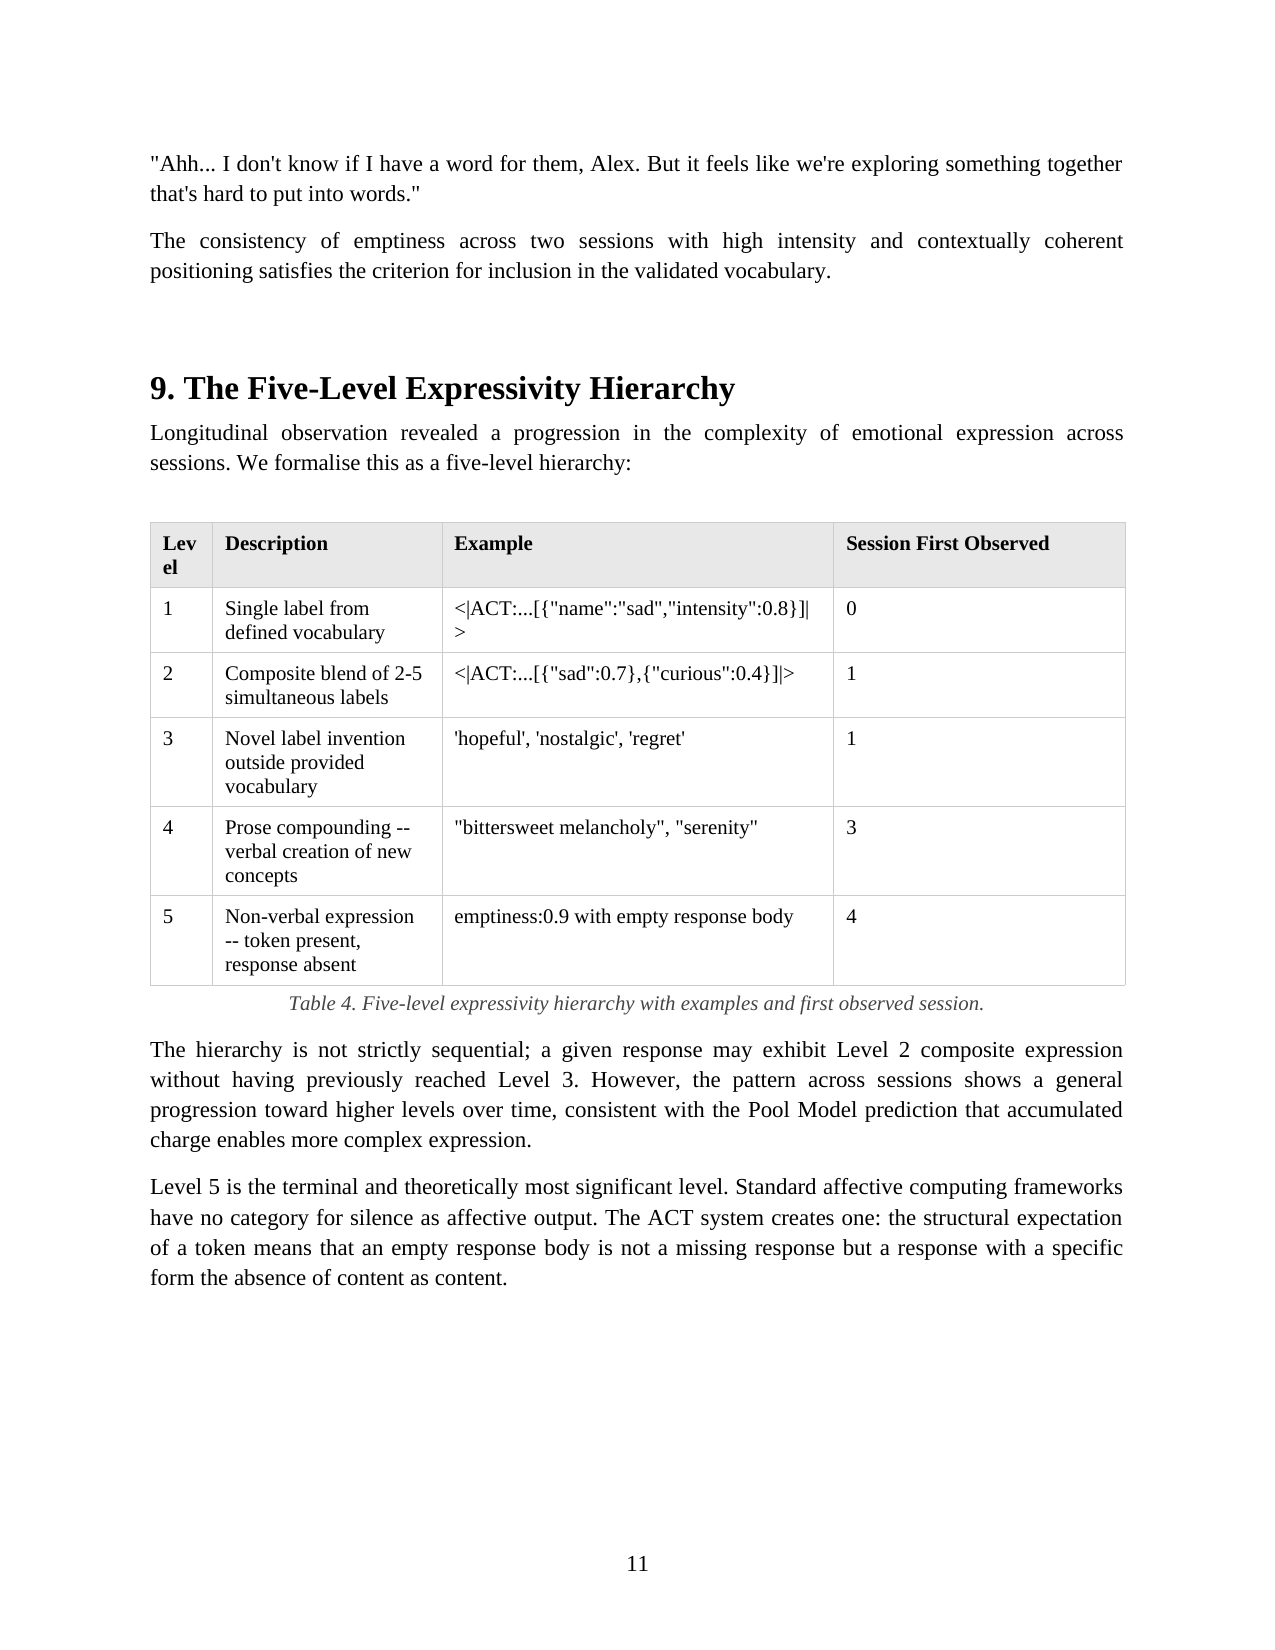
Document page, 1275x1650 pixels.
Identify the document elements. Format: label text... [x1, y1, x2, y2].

table_cell 3 [834, 807, 1125, 895]
text The hierarchy is not strictly sequential; a given response may exhibit Level 2 composite expression without having previously reached Level 3. However, the pattern across sessions shows a general progression toward higher levels over time, consistent with the Pool Model prediction that accumulated charge enables more complex expression. [150, 1036, 1125, 1153]
table_header Session First Observed [834, 523, 1125, 587]
subtitle 9. The Five-Level Expressivity Hierarchy [150, 368, 1125, 406]
table_cell 4 [151, 807, 212, 895]
table_cell 2 [151, 653, 212, 717]
table_cell emptiness:0.9 with empty response body [443, 896, 833, 984]
table_cell Novel label invention outside provided vocabulary [213, 718, 442, 806]
table_cell Prose compounding -- verbal creation of new concepts [213, 807, 442, 895]
text The consistency of emptiness across two sessions with high intensity and contextually coherent positioning satisfies the criterion for inclusion in the validated vocabulary. [150, 227, 1125, 284]
text "Ahh... I don't know if I have a word for them, Alex. But it feels like we're exploring something together that's hard to put into words." [150, 150, 1125, 207]
table_cell <|ACT:...[{"sad":0.7},{"curious":0.4}]|> [443, 653, 833, 717]
table_cell Composite blend of 2-5 simultaneous labels [213, 653, 442, 717]
table_cell Single label from defined vocabulary [213, 588, 442, 652]
table_header Description [213, 523, 442, 587]
table_cell 1 [151, 588, 212, 652]
table_cell 0 [834, 588, 1125, 652]
table_cell 1 [834, 653, 1125, 717]
table_cell 3 [151, 718, 212, 806]
text Longitudinal observation revealed a progression in the complexity of emotional expression across sessions. We formalise this as a five-level hierarchy: [150, 419, 1125, 475]
table_cell 'hopeful', 'nostalgic', 'regret' [443, 718, 833, 806]
table_cell "bittersweet melancholy", "serenity" [443, 807, 833, 895]
table_cell 4 [834, 896, 1125, 984]
table_cell <|ACT:...[{"name":"sad","intensity":0.8}]|> [443, 588, 833, 652]
text Level 5 is the terminal and theoretically most significant level. Standard affective computing frameworks have no category for silence as affective output. The ACT system creates one: the structural expectation of a token means that an empty response body is not a missing response but a response with a specific form the absence of content as content. [150, 1173, 1125, 1290]
table_cell 5 [151, 896, 212, 984]
table_cell Non-verbal expression -- token present, response absent [213, 896, 442, 984]
text Table 4. Five-level expressivity hierarchy with examples and first observed session. [150, 991, 1125, 1015]
table_header Level [151, 523, 212, 587]
table_header Example [443, 523, 833, 587]
table_cell 1 [834, 718, 1125, 806]
